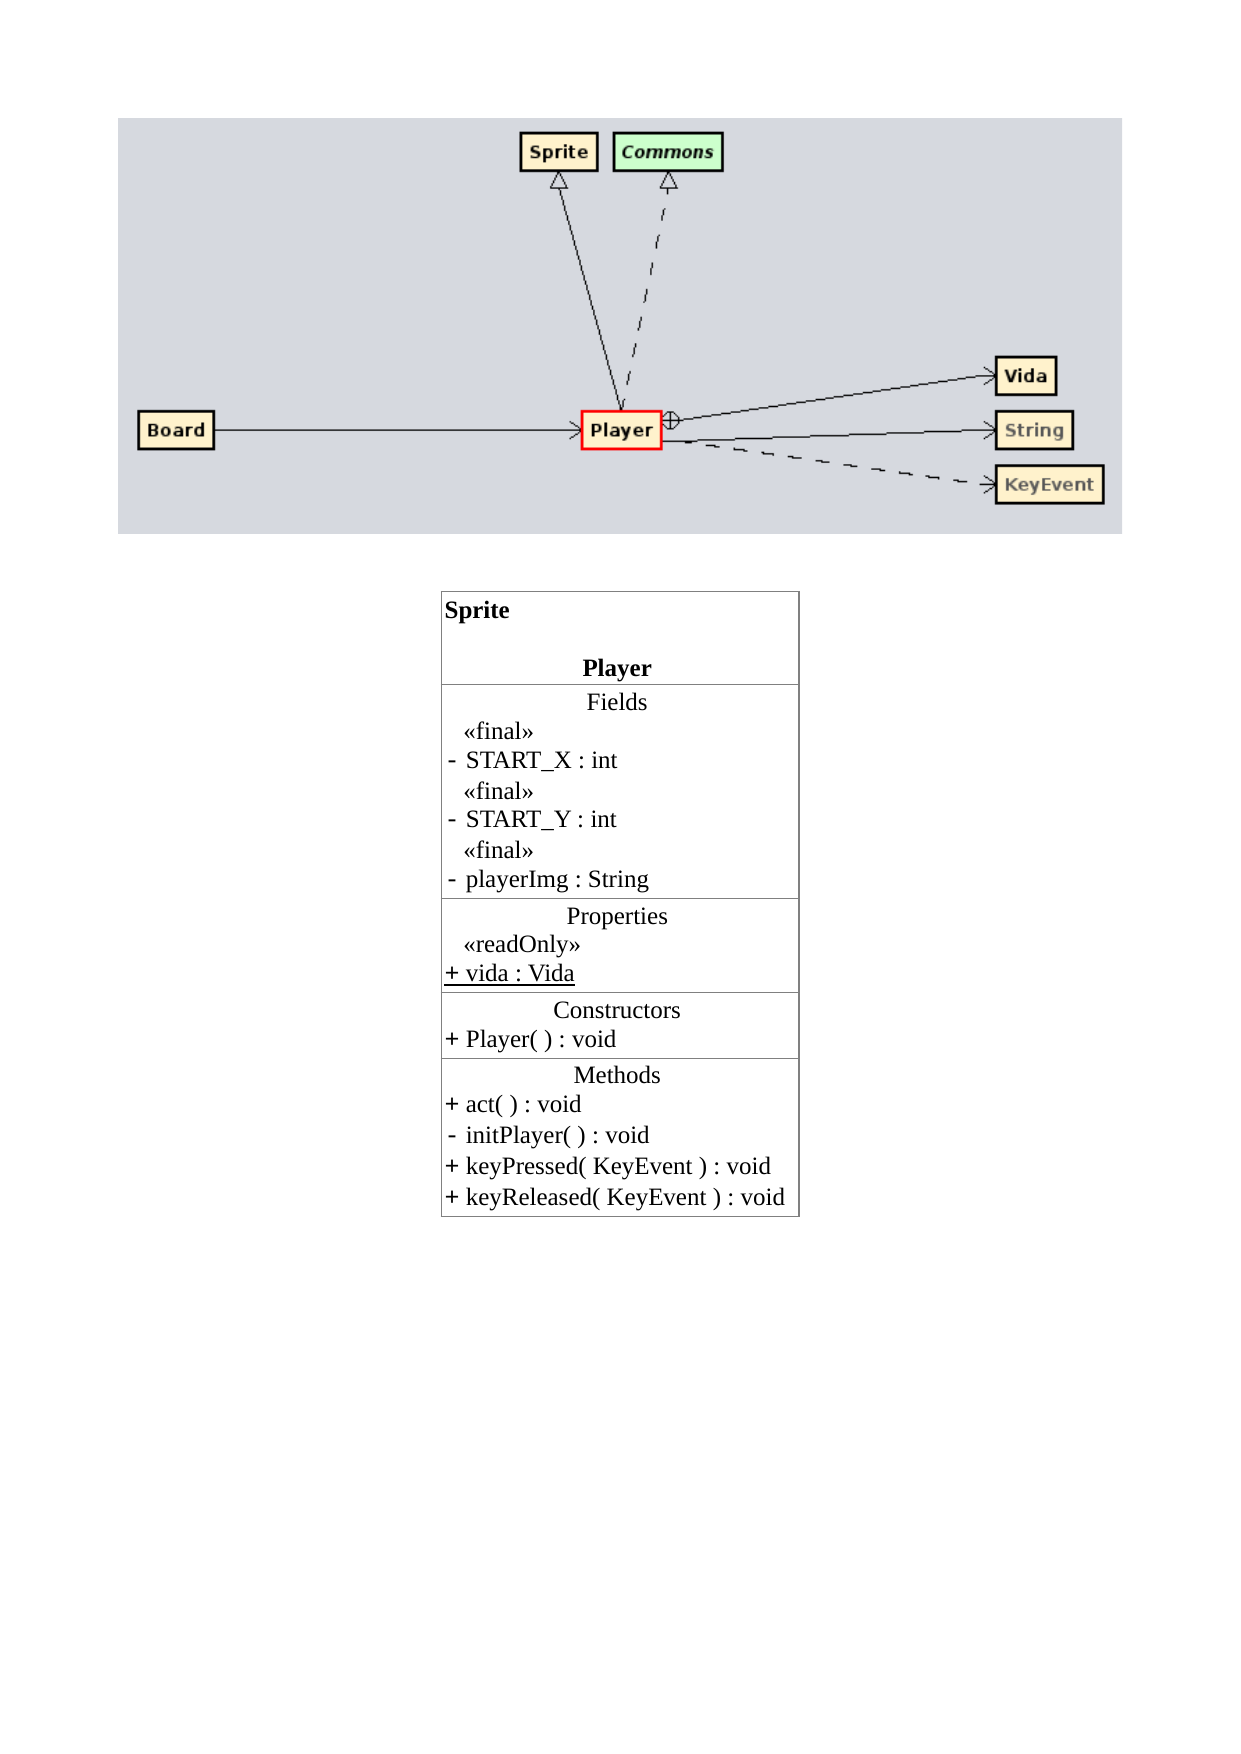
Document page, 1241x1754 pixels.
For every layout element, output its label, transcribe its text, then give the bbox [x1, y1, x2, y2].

picture [118, 118, 1123, 534]
table_cell Constructors + Player( ) : void [442, 993, 798, 1058]
table_cell Fields «final» - START_X : int «final» - START_Y : int «final» - playerImg : String [442, 685, 798, 898]
table_header Sprite Player [442, 592, 798, 684]
table_cell Methods + act( ) : void - initPlayer( ) : void + keyPressed( KeyEvent ) : void + keyReleased( KeyEvent ) : void [442, 1059, 798, 1216]
table_cell Properties «readOnly» + vida : Vida [442, 899, 798, 992]
